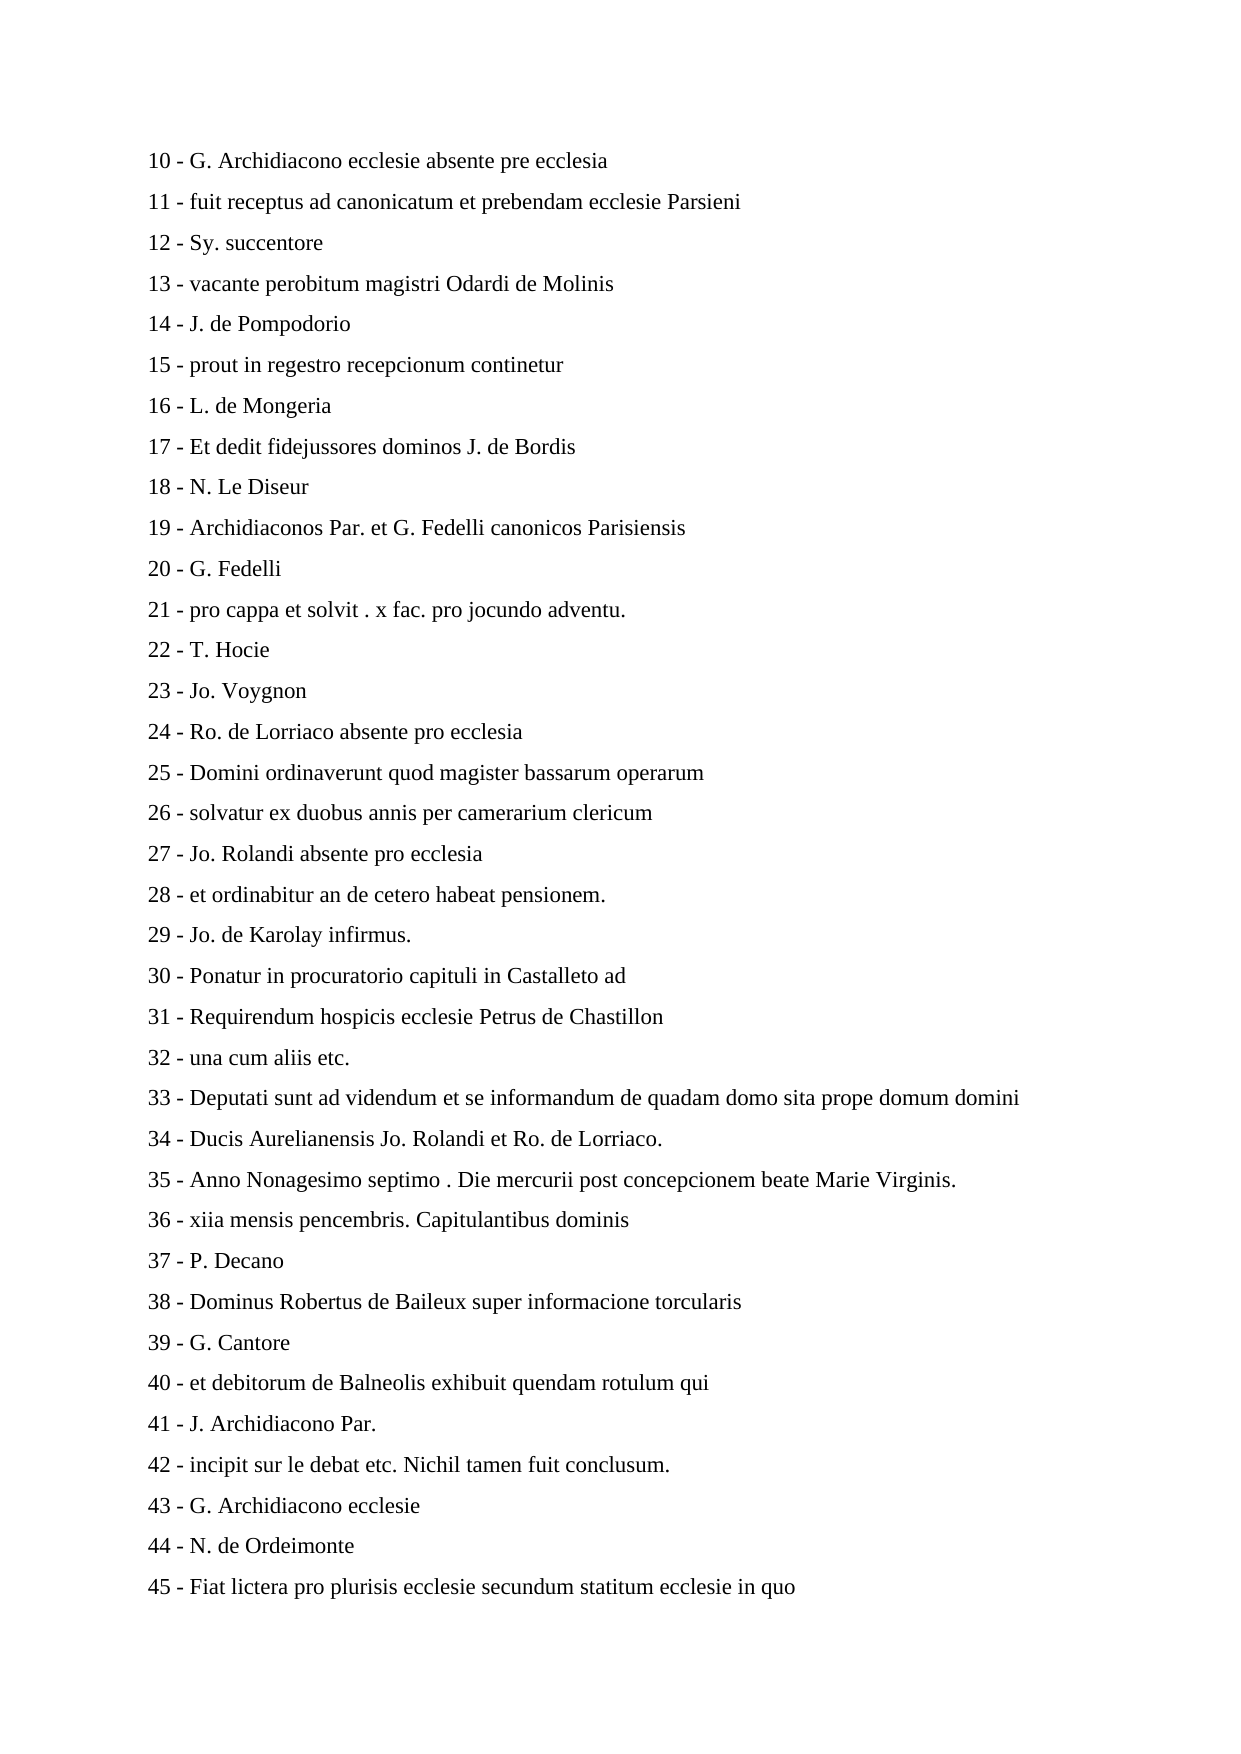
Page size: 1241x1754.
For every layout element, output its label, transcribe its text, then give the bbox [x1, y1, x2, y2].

text 22 - T. Hocie [148, 636, 1093, 663]
text 14 - J. de Pompodorio [148, 311, 1093, 337]
text 43 - G. Archidiacono ecclesie [148, 1492, 1093, 1518]
text 19 - Archidiaconos Par. et G. Fedelli canonicos Parisiensis [148, 514, 1093, 541]
text 20 - G. Fedelli [148, 555, 1093, 581]
text 10 - G. Archidiacono ecclesie absente pre ecclesia [148, 148, 1093, 174]
text 15 - prout in regestro recepcionum continetur [148, 351, 1093, 378]
text 32 - una cum aliis etc. [148, 1044, 1093, 1070]
text 12 - Sy. succentore [148, 229, 1093, 255]
text 25 - Domini ordinaverunt quod magister bassarum operarum [148, 758, 1093, 785]
text 38 - Dominus Robertus de Baileux super informacione torcularis [148, 1288, 1093, 1314]
text 21 - pro cappa et solvit . x fac. pro jocundo adventu. [148, 596, 1093, 622]
text 35 - Anno Nonagesimo septimo . Die mercurii post concepcionem beate Marie Virginis. [148, 1166, 1093, 1192]
text 24 - Ro. de Lorriaco absente pro ecclesia [148, 718, 1093, 744]
text 13 - vacante perobitum magistri Odardi de Molinis [148, 270, 1093, 296]
text 17 - Et dedit fidejussores dominos J. de Bordis [148, 433, 1093, 459]
text 41 - J. Archidiacono Par. [148, 1410, 1093, 1437]
text 23 - Jo. Voygnon [148, 677, 1093, 703]
text 26 - solvatur ex duobus annis per camerarium clericum [148, 799, 1093, 826]
text 27 - Jo. Rolandi absente pro ecclesia [148, 840, 1093, 866]
text 11 - fuit receptus ad canonicatum et prebendam ecclesie Parsieni [148, 188, 1093, 215]
text 42 - incipit sur le debat etc. Nichil tamen fuit conclusum. [148, 1451, 1093, 1477]
text 44 - N. de Ordeimonte [148, 1532, 1093, 1559]
text 28 - et ordinabitur an de cetero habeat pensionem. [148, 881, 1093, 907]
text 40 - et debitorum de Balneolis exhibuit quendam rotulum qui [148, 1369, 1093, 1396]
text 16 - L. de Mongeria [148, 392, 1093, 418]
text 36 - xiia mensis pencembris. Capitulantibus dominis [148, 1207, 1093, 1233]
text 18 - N. Le Diseur [148, 473, 1093, 500]
text 29 - Jo. de Karolay infirmus. [148, 921, 1093, 948]
text 33 - Deputati sunt ad videndum et se informandum de quadam domo sita prope domum domini [148, 1084, 1093, 1111]
text 31 - Requirendum hospicis ecclesie Petrus de Chastillon [148, 1003, 1093, 1029]
text 45 - Fiat lictera pro plurisis ecclesie secundum statitum ecclesie in quo [148, 1573, 1093, 1599]
text 34 - Ducis Aurelianensis Jo. Rolandi et Ro. de Lorriaco. [148, 1125, 1093, 1151]
text 37 - P. Decano [148, 1247, 1093, 1274]
text 39 - G. Cantore [148, 1329, 1093, 1355]
text 30 - Ponatur in procuratorio capituli in Castalleto ad [148, 962, 1093, 988]
